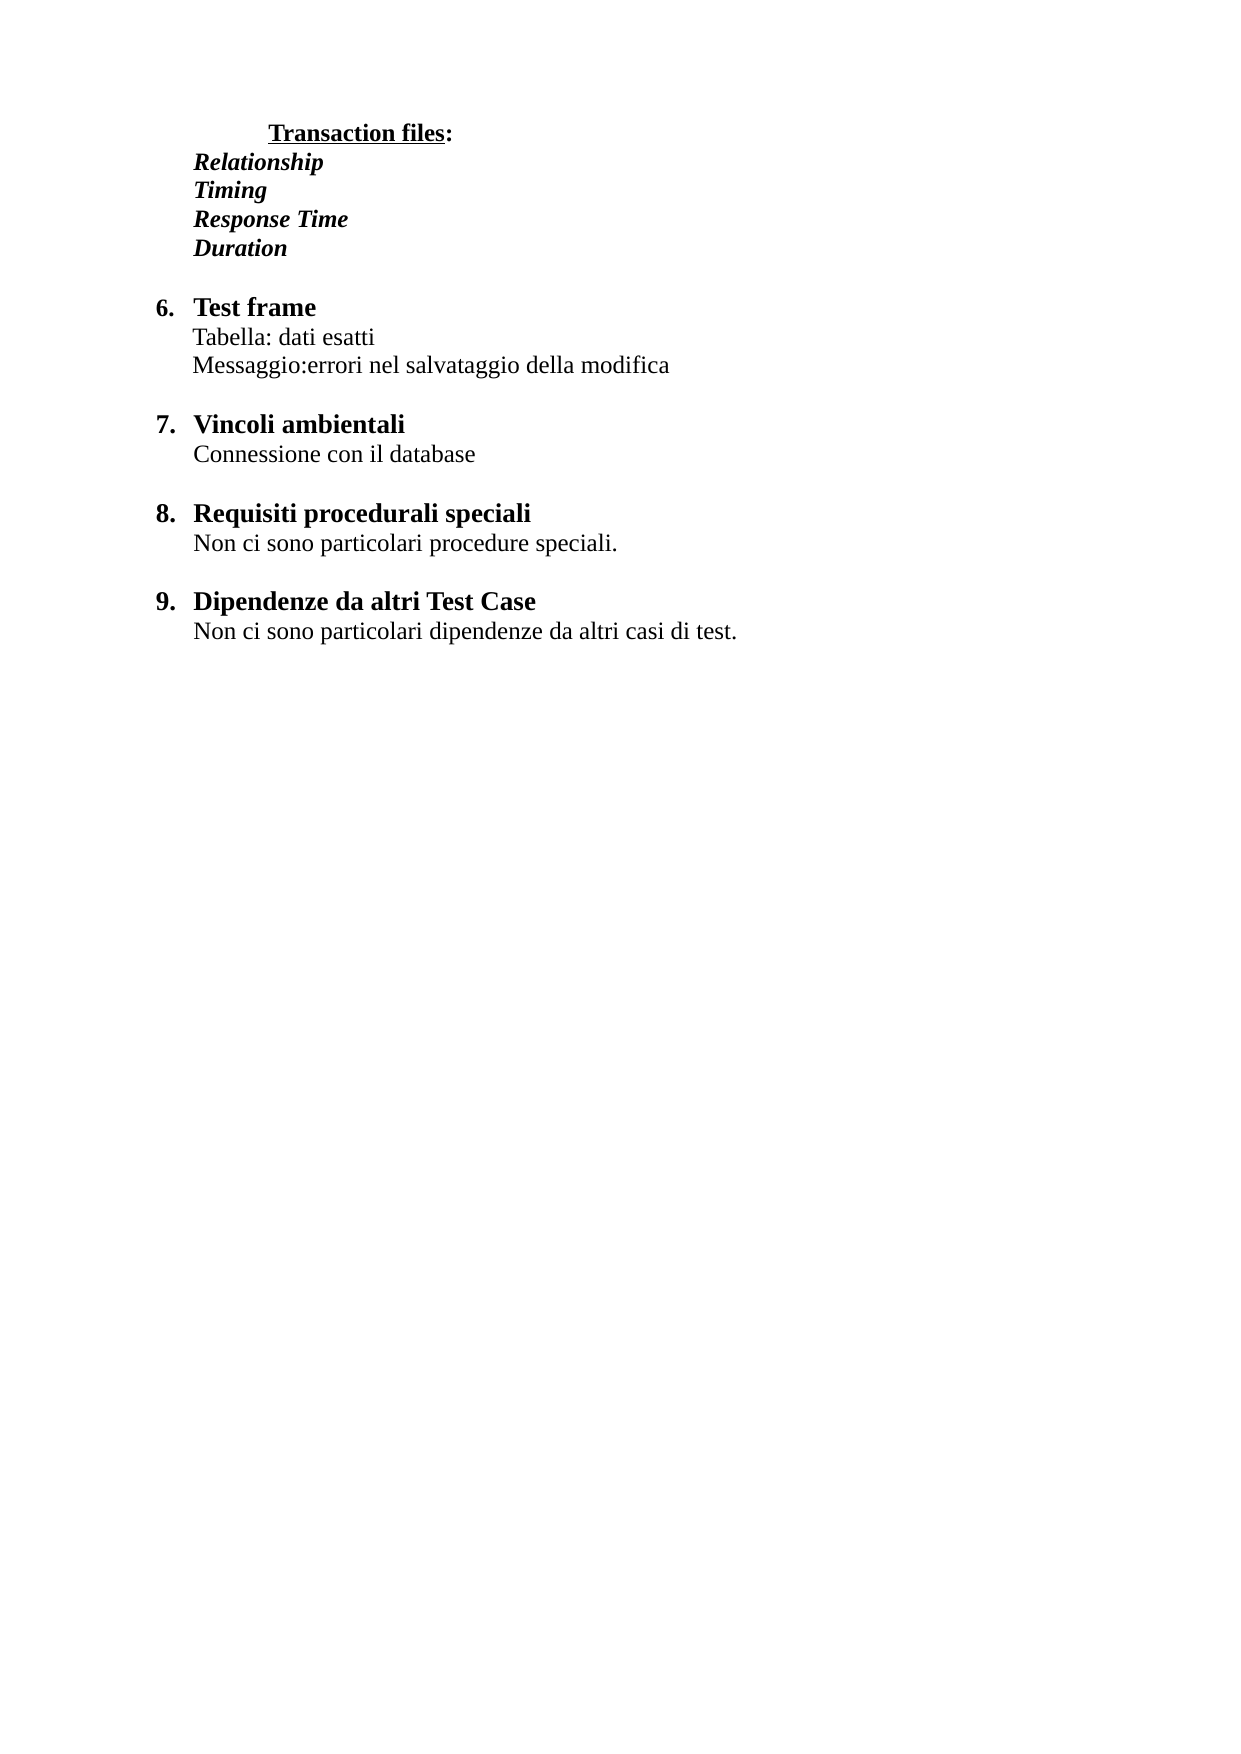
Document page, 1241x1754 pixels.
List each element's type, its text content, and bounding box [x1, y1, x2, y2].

list Non ci sono particolari procedure speciali. [156, 528, 1122, 557]
list Transaction files: [231, 118, 1122, 147]
text Tabella: dati esatti [118, 322, 1122, 351]
list Connessione con il database [156, 439, 1122, 468]
list Dipendenze da altri Test Case [156, 585, 1122, 616]
list Relationship [156, 147, 1122, 176]
list Duration [156, 233, 1122, 262]
text Messaggio:errori nel salvataggio della modifica [118, 351, 1122, 379]
list Requisiti procedurali speciali [156, 497, 1122, 528]
list Non ci sono particolari dipendenze da altri casi di test. [156, 616, 1122, 645]
list Response Time [156, 204, 1122, 233]
list Test frame [156, 291, 1122, 322]
list Vincoli ambientali [156, 408, 1122, 439]
list Timing [156, 176, 1122, 204]
